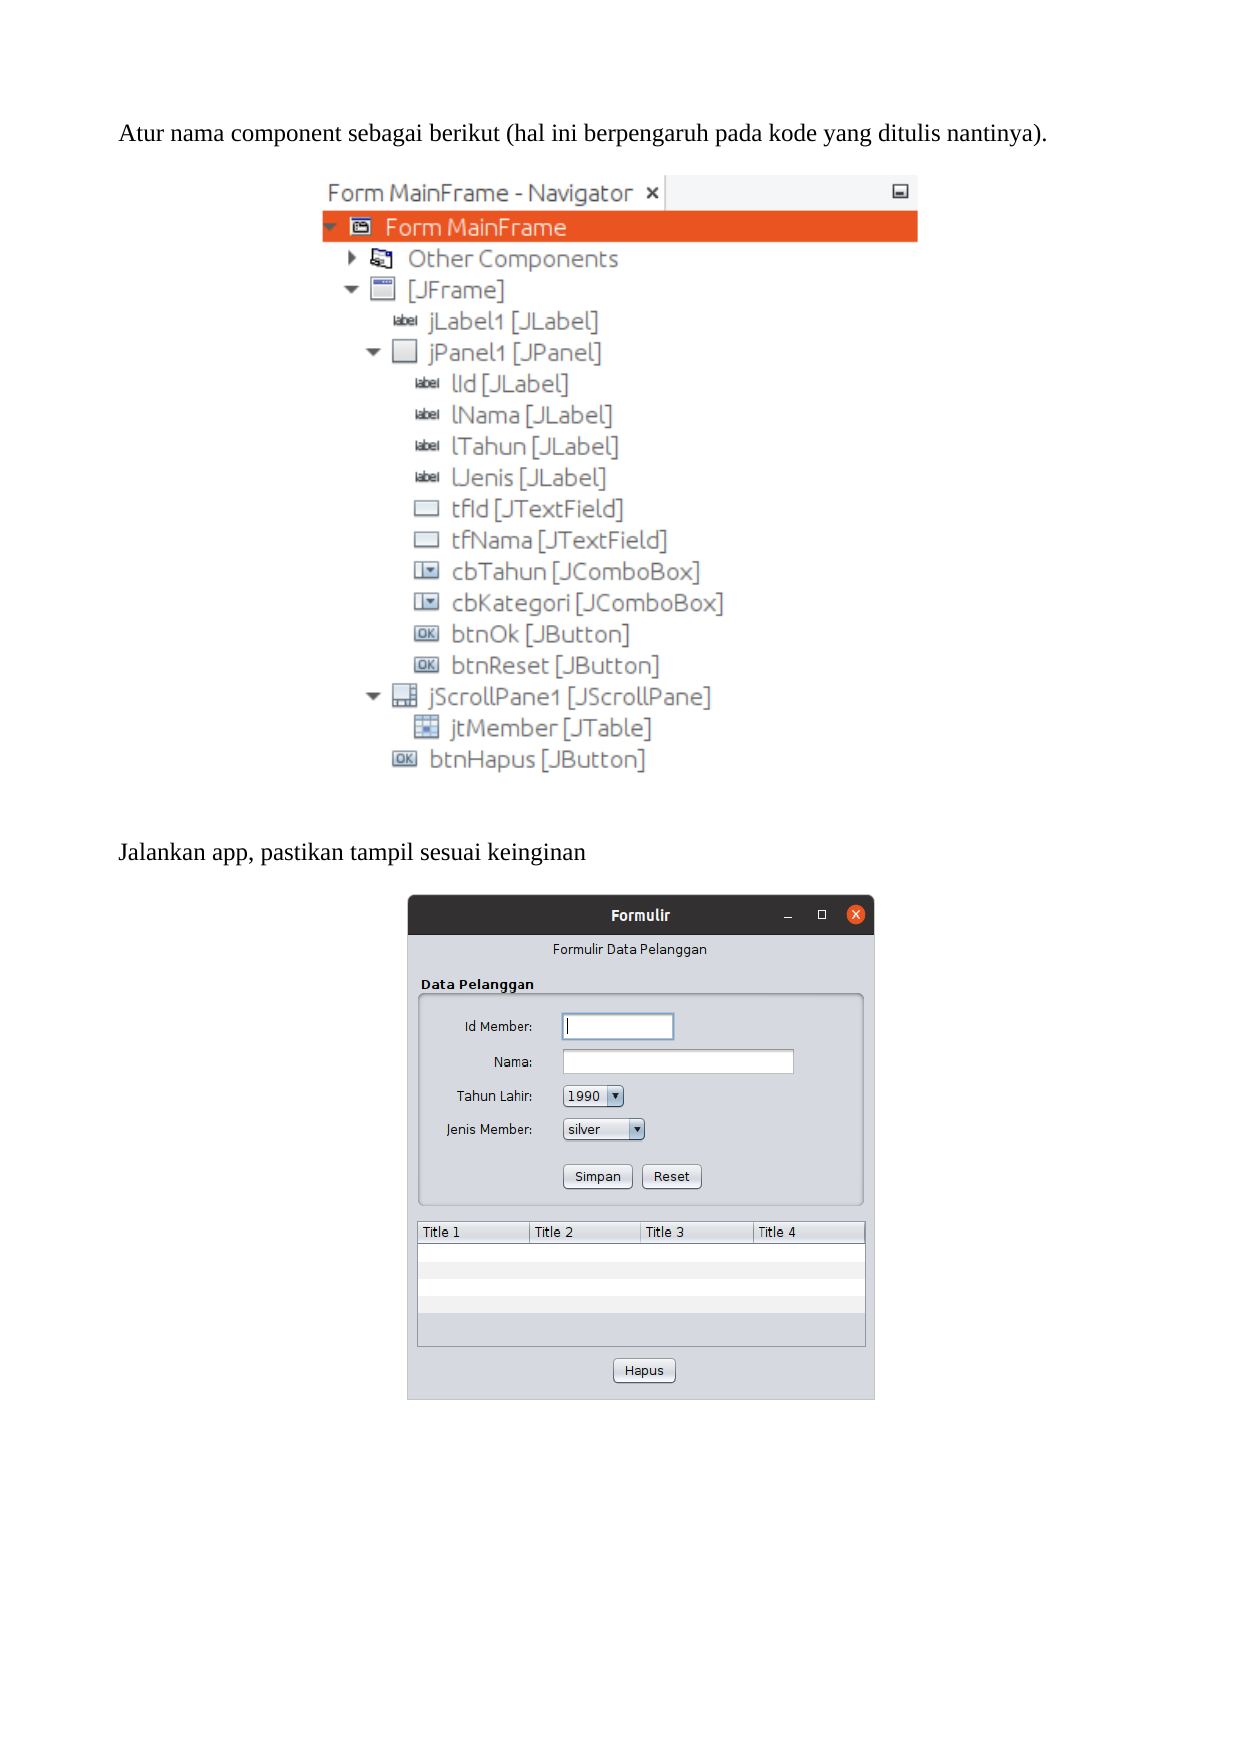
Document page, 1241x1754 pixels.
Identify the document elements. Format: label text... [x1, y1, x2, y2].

text Jalankan app, pastikan tampil sesuai keinginan [118, 837, 1122, 866]
picture [322, 175, 918, 793]
picture [398, 887, 883, 1410]
text Atur nama component sebagai berikut (hal ini berpengaruh pada kode yang ditulis nantinya). [118, 118, 1122, 147]
